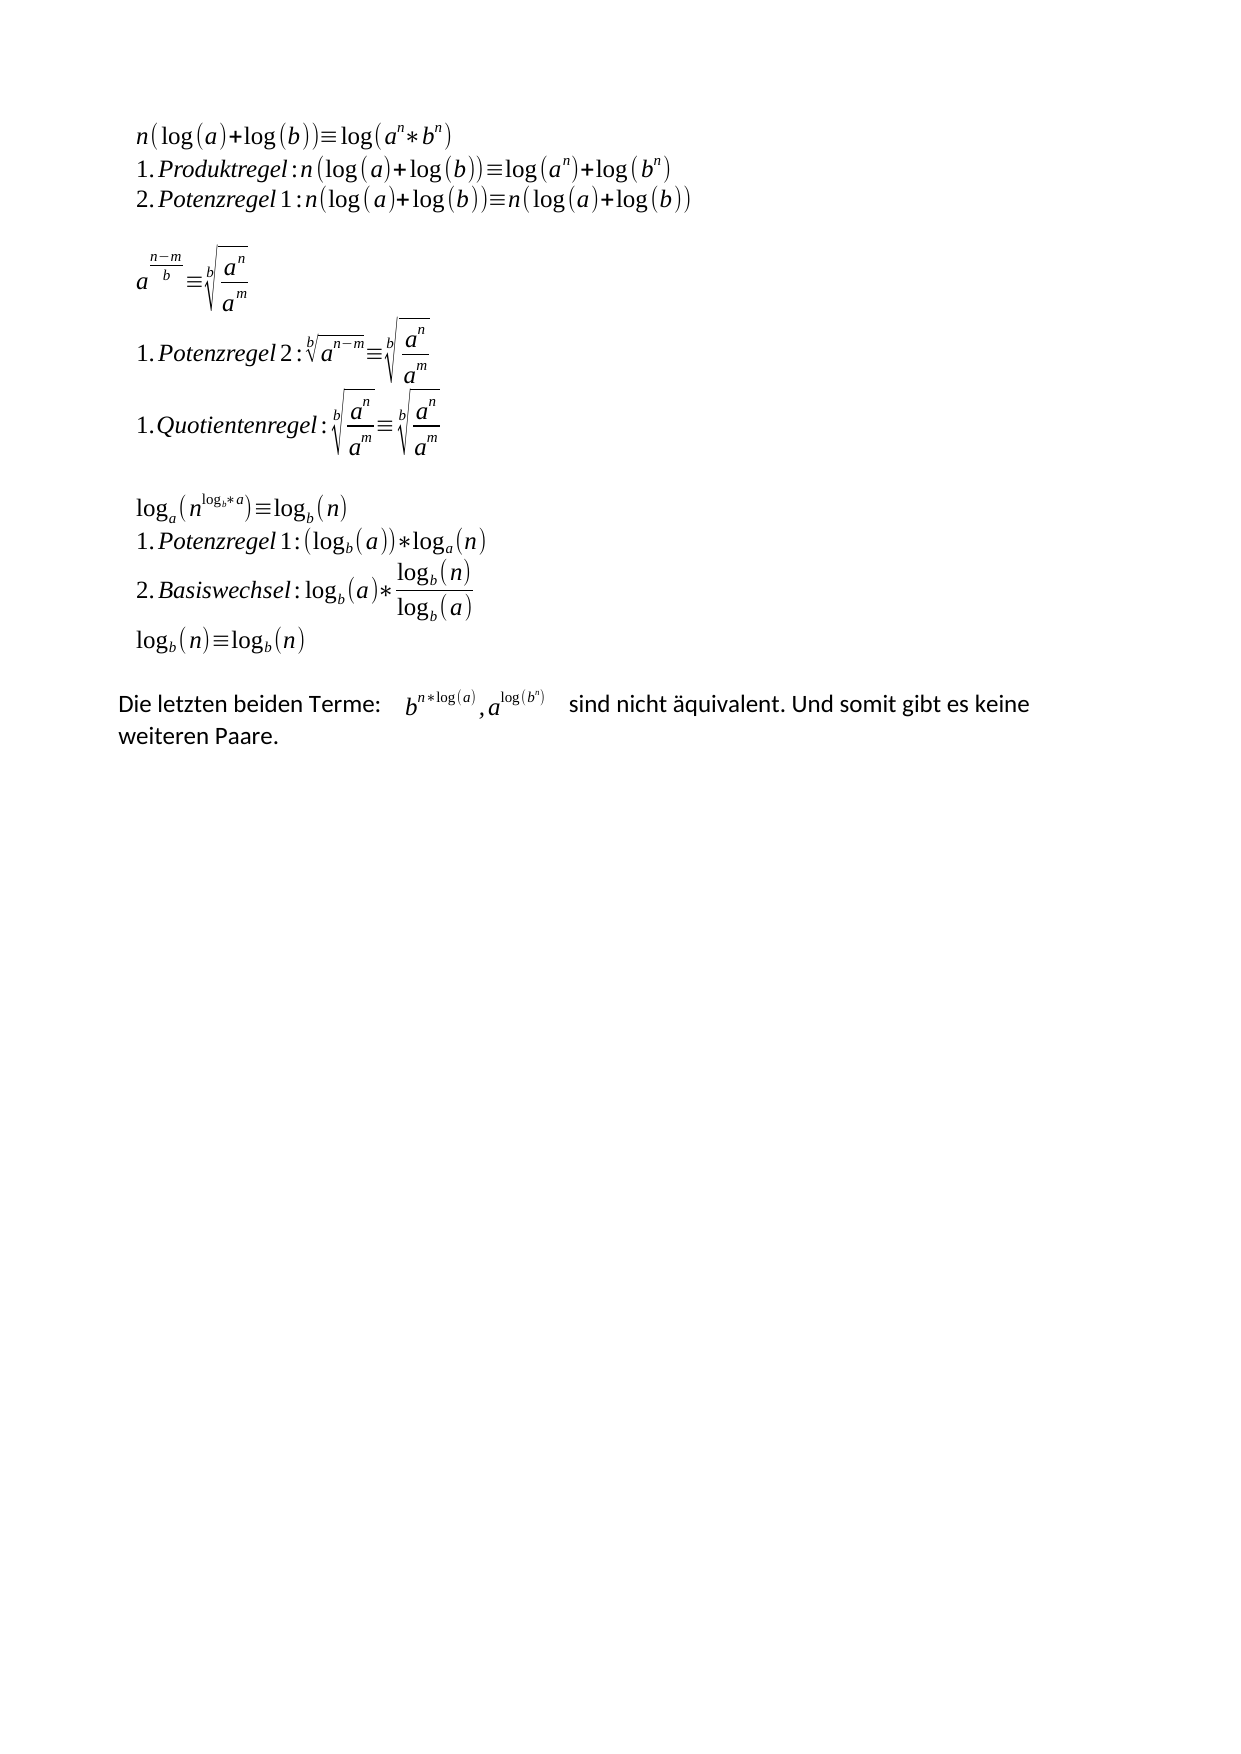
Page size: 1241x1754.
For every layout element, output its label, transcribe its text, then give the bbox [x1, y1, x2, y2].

text Die letzten beiden Terme: sind nicht äquivalent. Und somit gibt es keine weiteren Paare. [118, 687, 1122, 751]
